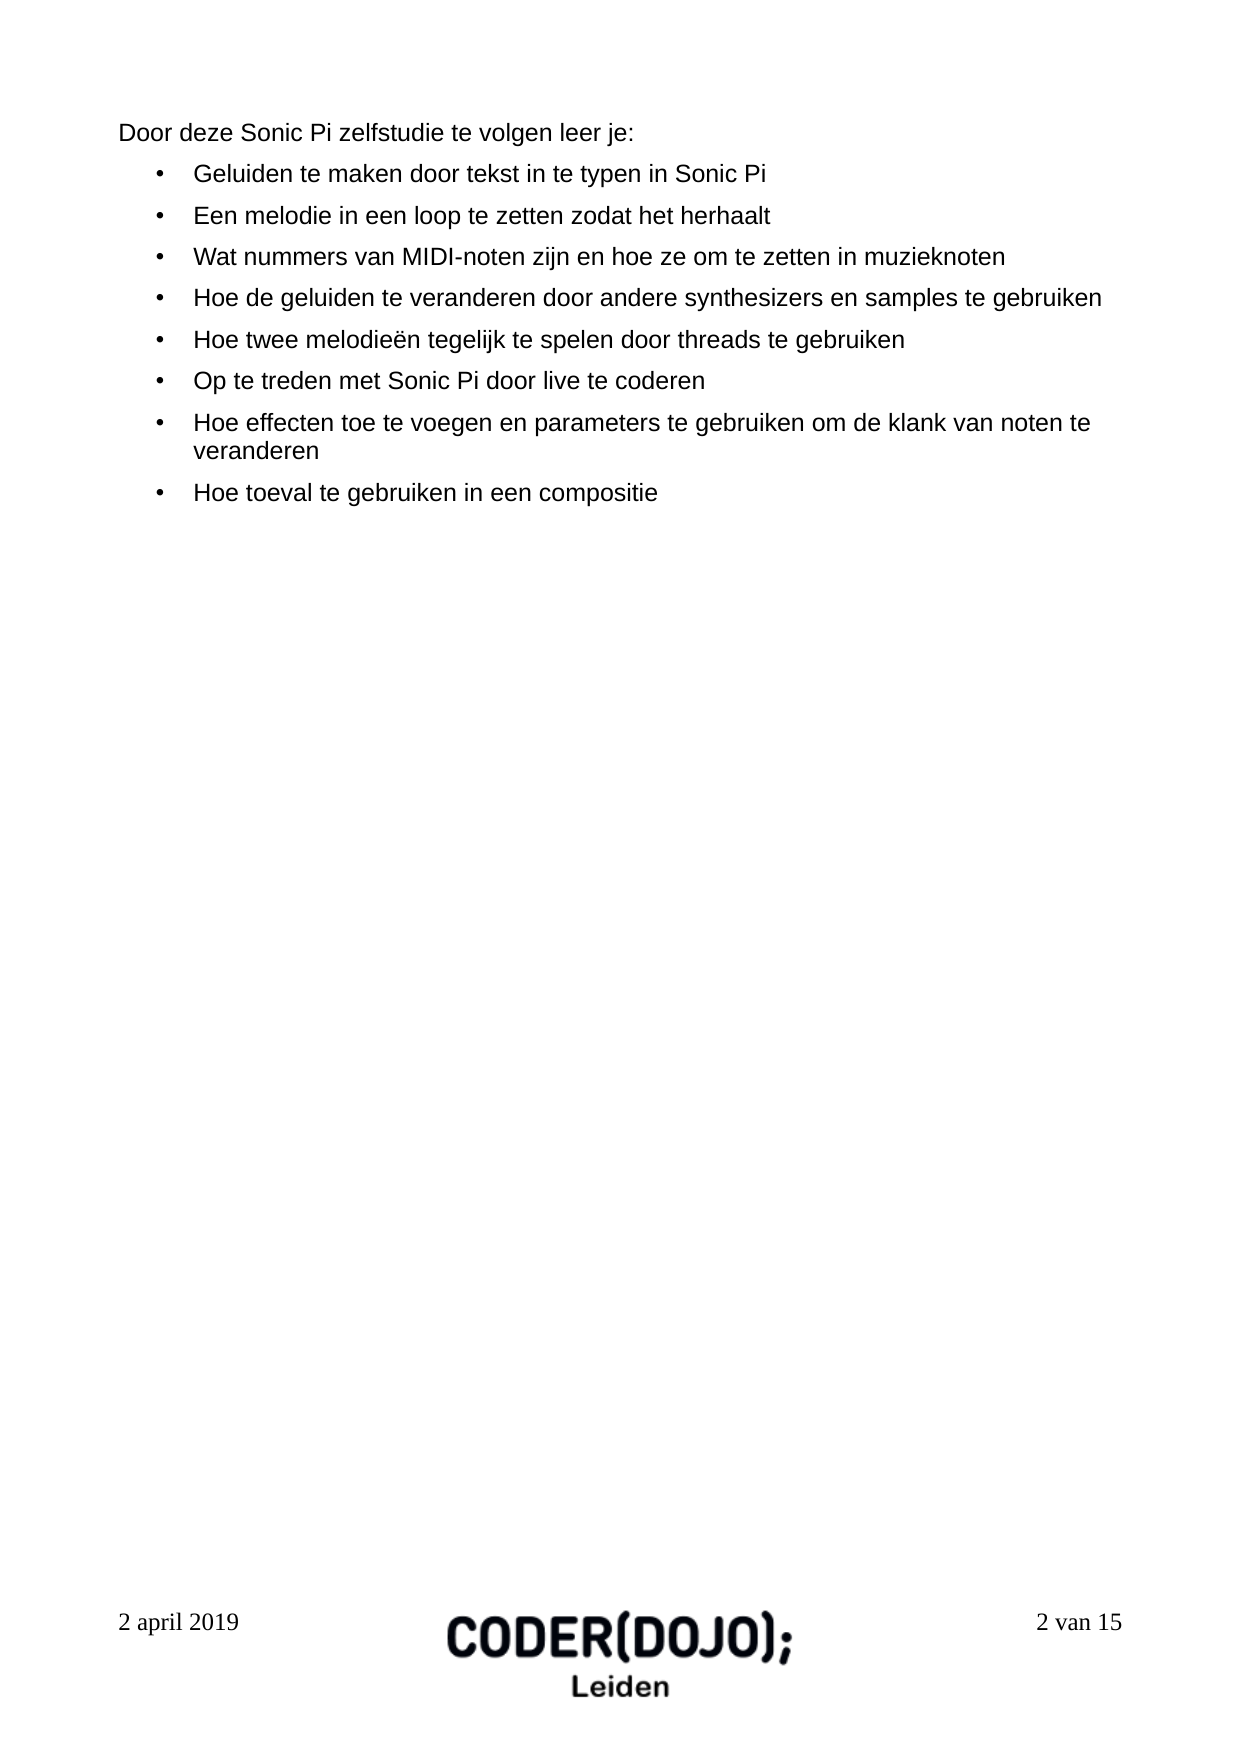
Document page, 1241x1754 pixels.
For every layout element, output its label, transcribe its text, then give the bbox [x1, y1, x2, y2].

list Hoe twee melodieën tegelijk te spelen door threads te gebruiken [156, 325, 1122, 354]
list Hoe toeval te gebruiken in een compositie [156, 478, 1122, 506]
list Een melodie in een loop te zetten zodat het herhaalt [156, 201, 1122, 229]
list Hoe effecten toe te voegen en parameters te gebruiken om de klank van noten te veranderen [156, 407, 1122, 465]
list Geluiden te maken door tekst in te typen in Sonic Pi [156, 159, 1122, 188]
text Door deze Sonic Pi zelfstudie te volgen leer je: [118, 118, 1122, 147]
picture [445, 1608, 795, 1700]
list Hoe de geluiden te veranderen door andere synthesizers en samples te gebruiken [156, 283, 1122, 312]
list Op te treden met Sonic Pi door live te coderen [156, 366, 1122, 395]
list Wat nummers van MIDI-noten zijn en hoe ze om te zetten in muzieknoten [156, 242, 1122, 271]
